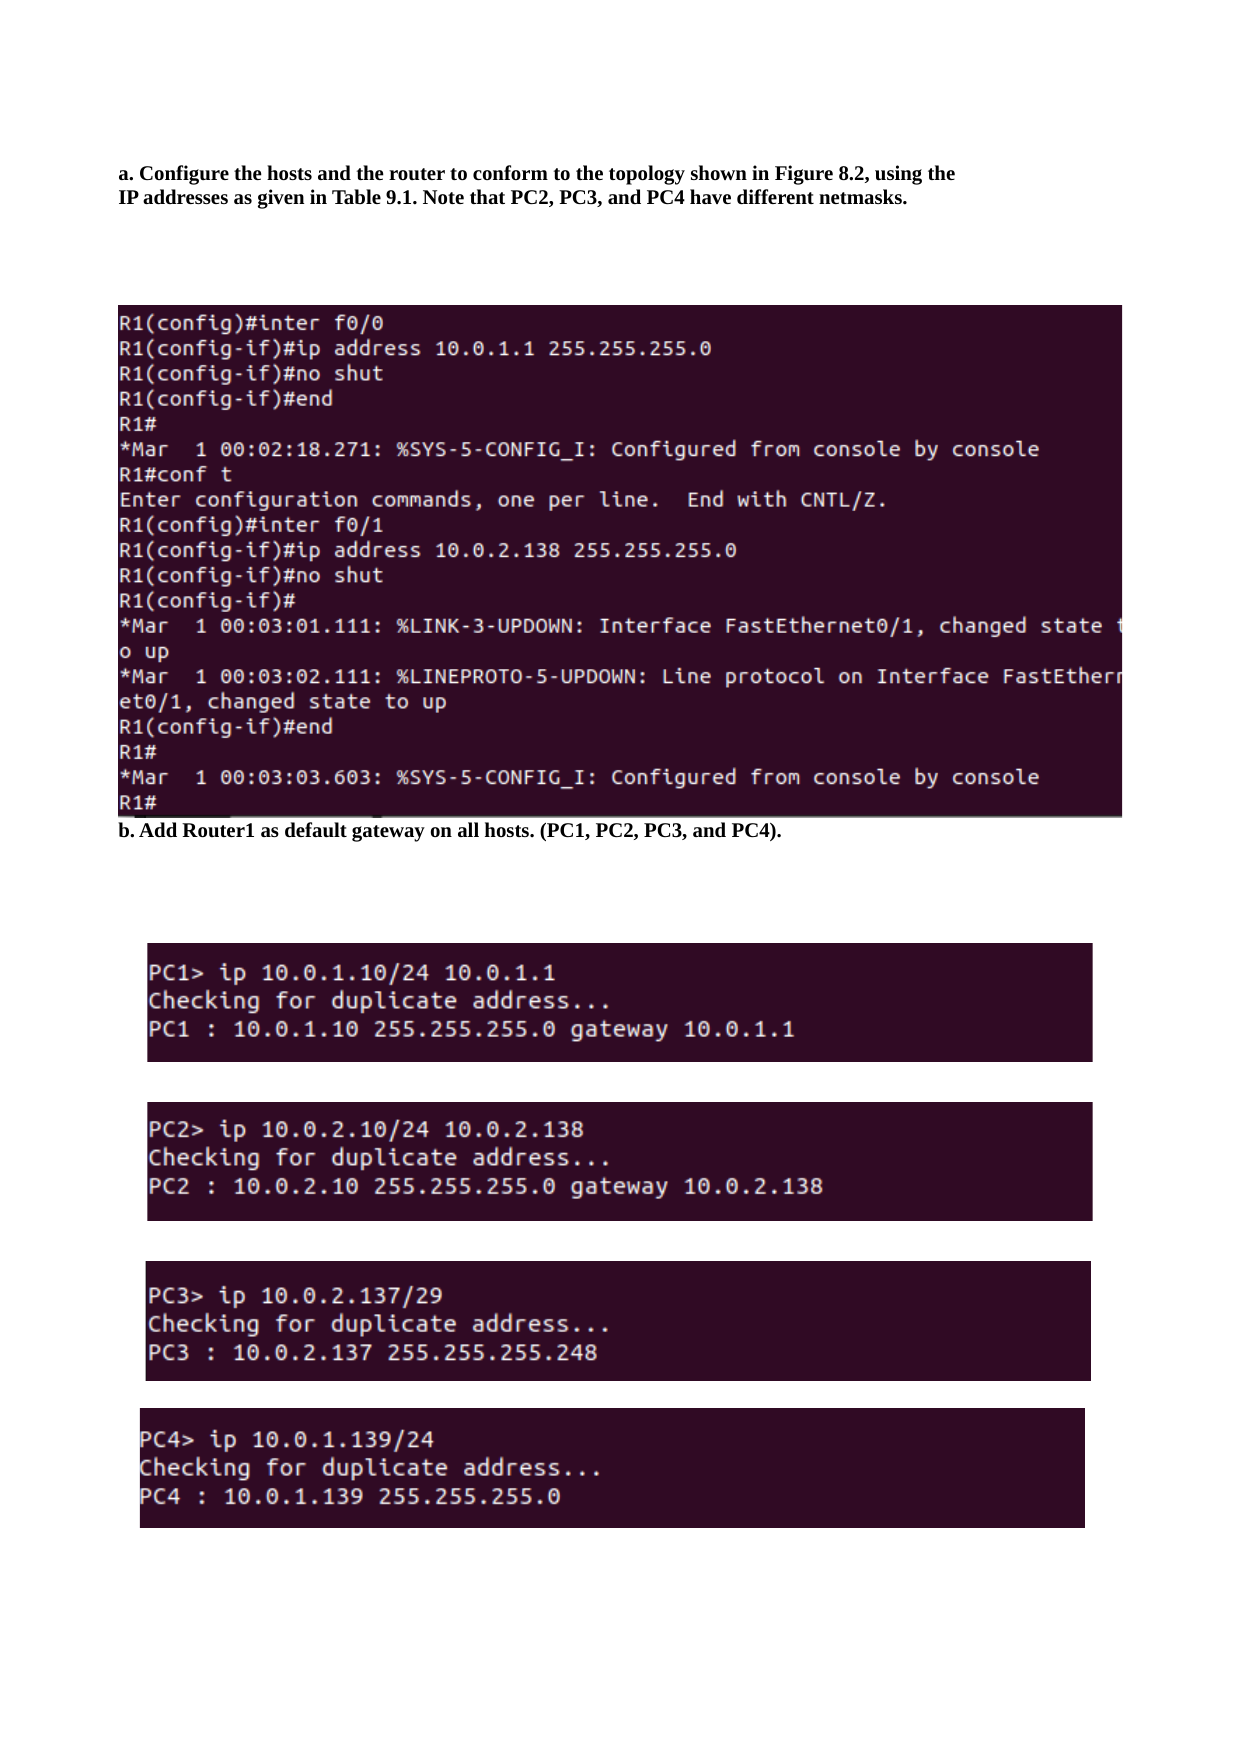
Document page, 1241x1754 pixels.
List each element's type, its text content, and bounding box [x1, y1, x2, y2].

picture [139, 1408, 1085, 1528]
picture [147, 1102, 1093, 1221]
picture [147, 943, 1093, 1062]
picture [118, 305, 1123, 818]
picture [145, 1261, 1091, 1381]
text b. Add Router1 as default gateway on all hosts. (PC1, PC2, PC3, and PC4). [118, 818, 1122, 842]
text IP addresses as given in Table 9.1. Note that PC2, PC3, and PC4 have different netmasks. [118, 185, 1122, 209]
text a. Configure the hosts and the router to conform to the topology shown in Figure 8.2, using the [118, 161, 1122, 185]
